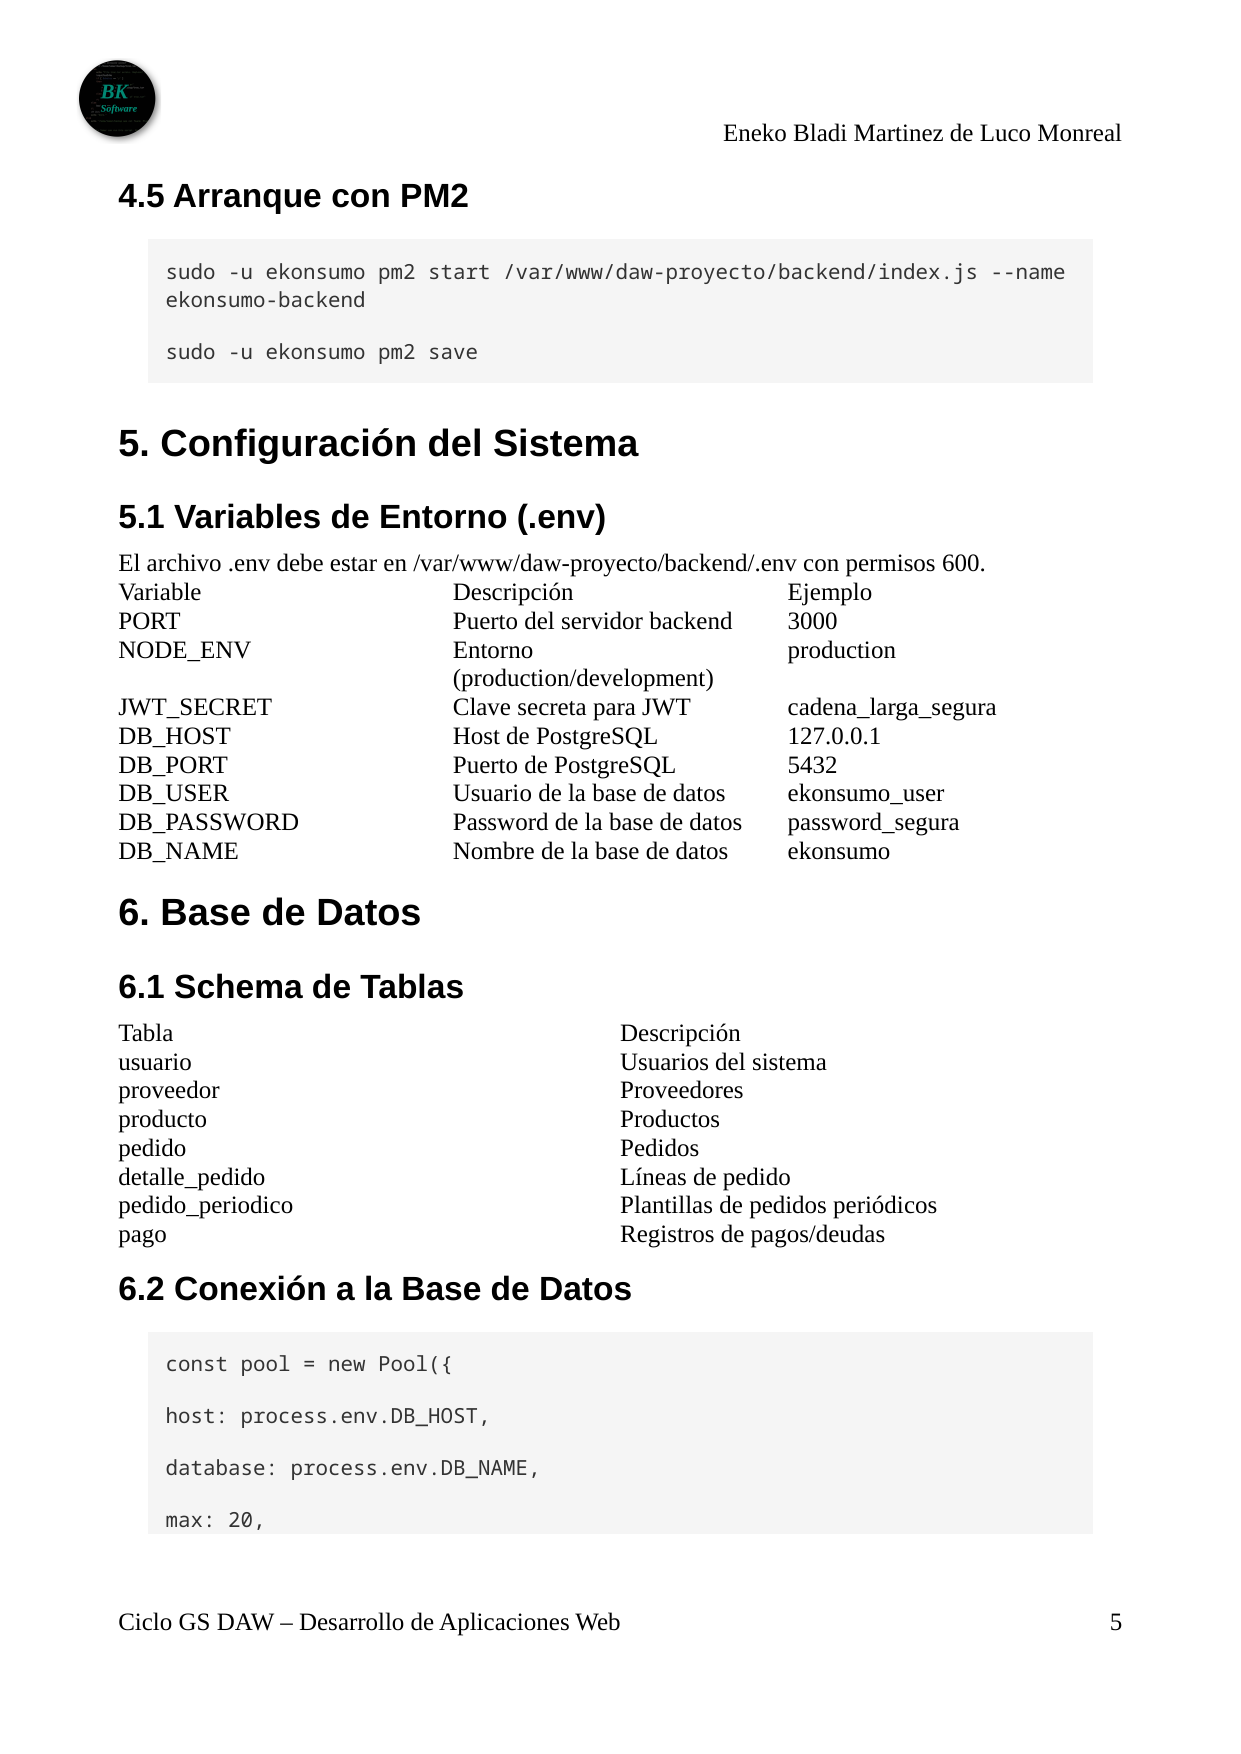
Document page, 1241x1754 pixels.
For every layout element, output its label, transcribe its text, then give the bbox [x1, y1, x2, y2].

subtitle 6.1 Schema de Tablas [118, 967, 1122, 1005]
table_cell 5432 [788, 750, 1122, 778]
table_cell Host de PostgreSQL [453, 721, 787, 750]
table_cell Entorno (production/development) [453, 635, 787, 692]
text max: 20, [148, 1487, 1093, 1534]
table_cell pedido [118, 1133, 620, 1162]
table_cell Nombre de la base de datos [453, 836, 787, 865]
table_cell Puerto del servidor backend [453, 606, 787, 635]
table_cell Pedidos [620, 1133, 1122, 1162]
table_cell DB_HOST [118, 721, 453, 750]
text sudo -u ekonsumo pm2 save [148, 320, 1093, 383]
text sudo -u ekonsumo pm2 start /var/www/daw-proyecto/backend/index.js --name ekonsumo-backend [148, 239, 1093, 314]
table_cell password_segura [788, 807, 1122, 836]
subtitle 5. Configuración del Sistema [118, 420, 1122, 464]
text El archivo .env debe estar en /var/www/daw-proyecto/backend/.env con permisos 600. [118, 548, 1122, 577]
table_cell pago [118, 1219, 620, 1248]
table_cell 3000 [788, 606, 1122, 635]
picture [76, 58, 162, 144]
table_header Descripción [453, 577, 787, 606]
subtitle 6.2 Conexión a la Base de Datos [118, 1269, 1122, 1307]
table_cell Registros de pagos/deudas [620, 1219, 1122, 1248]
table_cell Proveedores [620, 1075, 1122, 1104]
table_cell DB_NAME [118, 836, 453, 865]
table_cell DB_PASSWORD [118, 807, 453, 836]
subtitle 4.5 Arranque con PM2 [118, 176, 1122, 215]
table_cell Usuarios del sistema [620, 1047, 1122, 1075]
text const pool = new Pool({ [148, 1332, 1093, 1378]
table_cell NODE_ENV [118, 635, 453, 692]
table_cell DB_USER [118, 779, 453, 807]
subtitle 6. Base de Datos [118, 890, 1122, 933]
table_cell ekonsumo_user [788, 779, 1122, 807]
table_cell Clave secreta para JWT [453, 692, 787, 721]
table_cell Password de la base de datos [453, 807, 787, 836]
table_cell production [788, 635, 1122, 692]
table_cell ekonsumo [788, 836, 1122, 865]
table_cell Puerto de PostgreSQL [453, 750, 787, 778]
table_cell PORT [118, 606, 453, 635]
table_header Tabla [118, 1018, 620, 1047]
table_cell Productos [620, 1104, 1122, 1133]
table_cell DB_PORT [118, 750, 453, 778]
table_cell 127.0.0.1 [788, 721, 1122, 750]
subtitle 5.1 Variables de Entorno (.env) [118, 497, 1122, 536]
table_cell proveedor [118, 1075, 620, 1104]
table_cell pedido_periodico [118, 1190, 620, 1219]
table_cell Usuario de la base de datos [453, 779, 787, 807]
table_header Ejemplo [788, 577, 1122, 606]
table_cell producto [118, 1104, 620, 1133]
table_header Descripción [620, 1018, 1122, 1047]
text database: process.env.DB_NAME, [148, 1436, 1093, 1482]
text host: process.env.DB_HOST, [148, 1383, 1093, 1430]
table_cell detalle_pedido [118, 1162, 620, 1190]
table_cell JWT_SECRET [118, 692, 453, 721]
table_header Variable [118, 577, 453, 606]
table_cell Líneas de pedido [620, 1162, 1122, 1190]
table_cell cadena_larga_segura [788, 692, 1122, 721]
table_cell usuario [118, 1047, 620, 1075]
table_cell Plantillas de pedidos periódicos [620, 1190, 1122, 1219]
